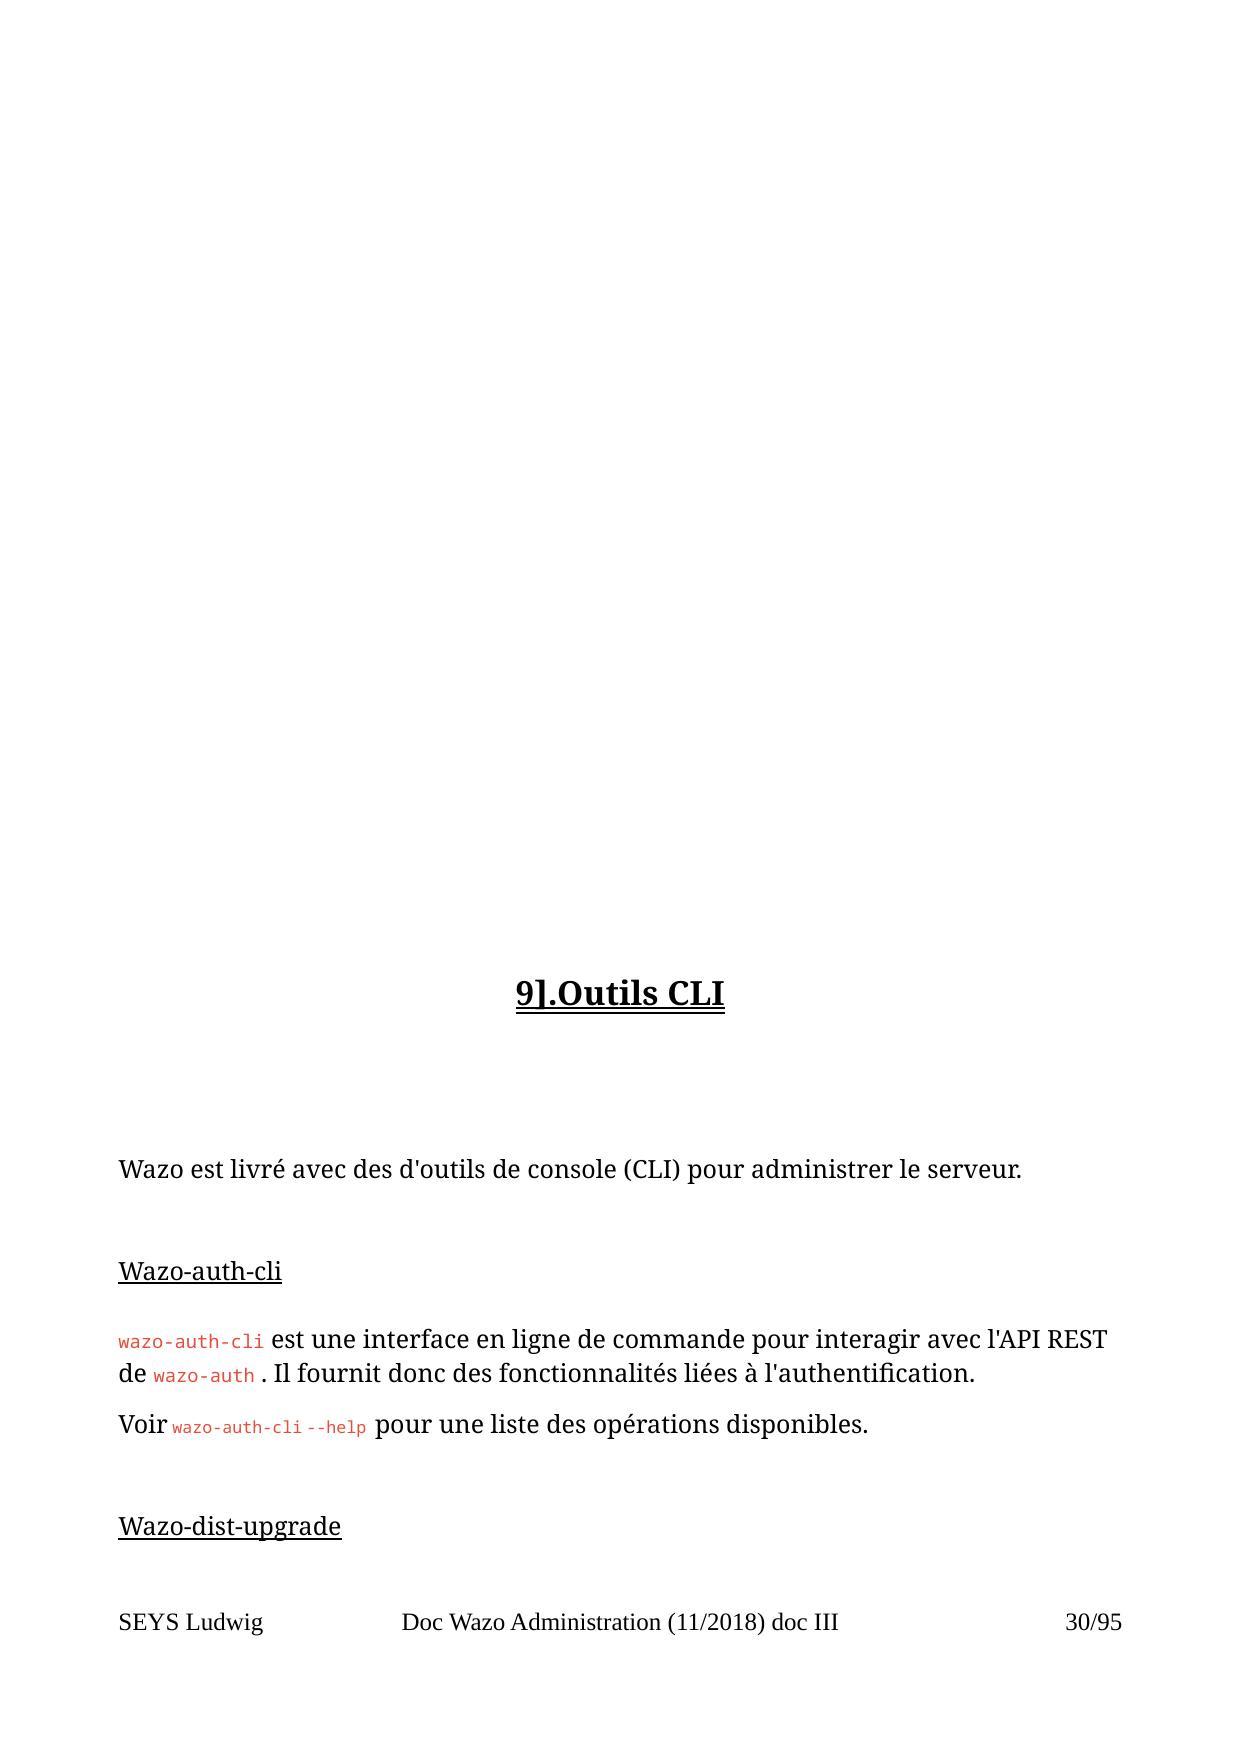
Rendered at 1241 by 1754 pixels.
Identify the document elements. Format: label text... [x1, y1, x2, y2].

text Wazo-dist-upgrade [118, 1509, 1122, 1543]
text Voir wazo-auth-cli --help pour une liste des opérations disponibles. [118, 1407, 1122, 1441]
text wazo-auth-cli est une interface en ligne de commande pour interagir avec l'API REST de wazo-auth . Il fournit donc des fonctionnalités liées à l'authentification. [118, 1322, 1122, 1390]
text Wazo-auth-cli [118, 1253, 1122, 1288]
text Wazo est livré avec des d'outils de console (CLI) pour administrer le serveur. [118, 1151, 1122, 1185]
text 9].Outils CLI [118, 970, 1122, 1015]
